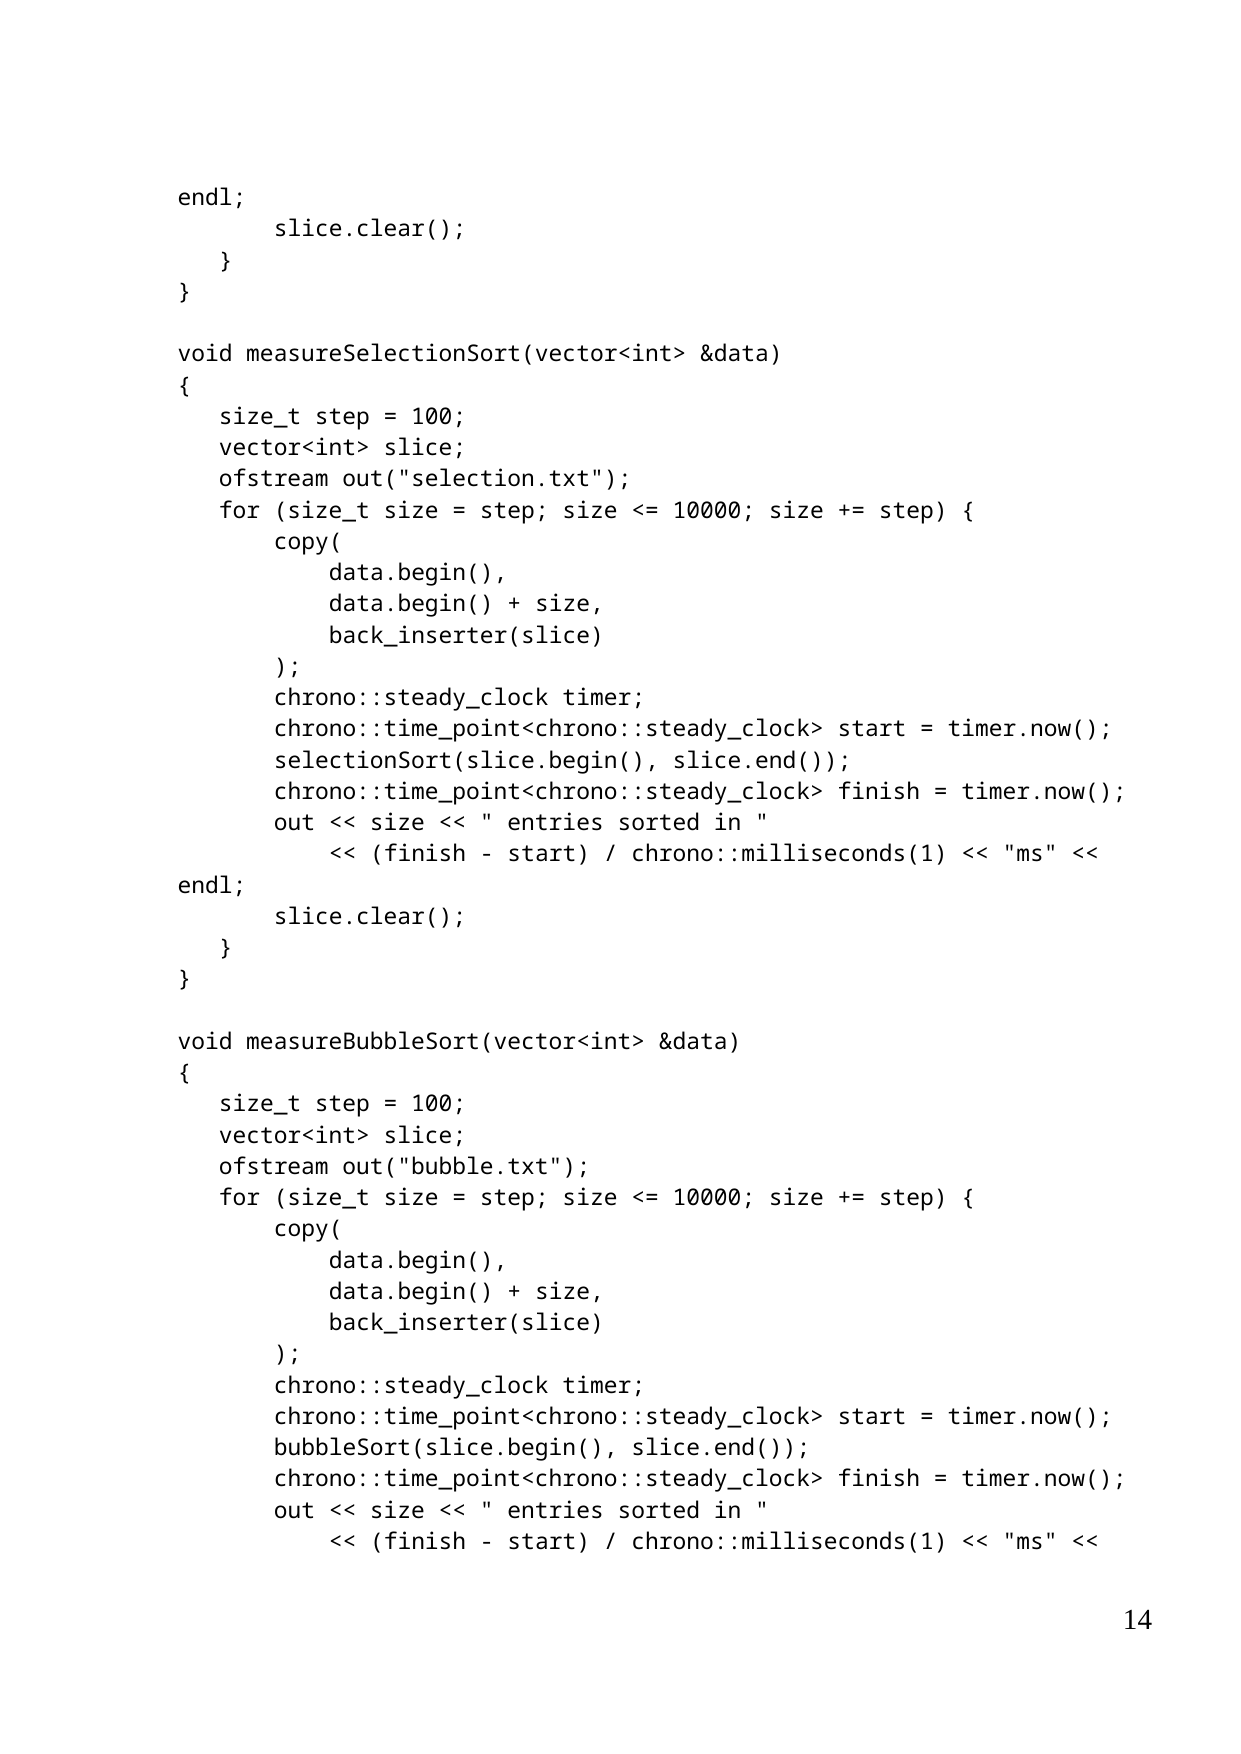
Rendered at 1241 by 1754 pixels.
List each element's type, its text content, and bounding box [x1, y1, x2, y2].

text endl; slice.clear(); } } void measureSelectionSort(vector<int> &data) { size_t step = 100; vector<int> slice; ofstream out("selection.txt"); for (size_t size = step; size <= 10000; size += step) { copy( data.begin(), data.begin() + size, back_inserter(slice) ); chrono::steady_clock timer; chrono::time_point<chrono::steady_clock> start = timer.now(); selectionSort(slice.begin(), slice.end()); chrono::time_point<chrono::steady_clock> finish = timer.now(); out << size << " entries sorted in " << (finish - start) / chrono::milliseconds(1) << "ms" << endl; slice.clear(); } } void measureBubbleSort(vector<int> &data) { size_t step = 100; vector<int> slice; ofstream out("bubble.txt"); for (size_t size = step; size <= 10000; size += step) { copy( data.begin(), data.begin() + size, back_inserter(slice) ); chrono::steady_clock timer; chrono::time_point<chrono::steady_clock> start = timer.now(); bubbleSort(slice.begin(), slice.end()); chrono::time_point<chrono::steady_clock> finish = timer.now(); out << size << " entries sorted in " << (finish - start) / chrono::milliseconds(1) << "ms" << [177, 181, 1152, 1556]
